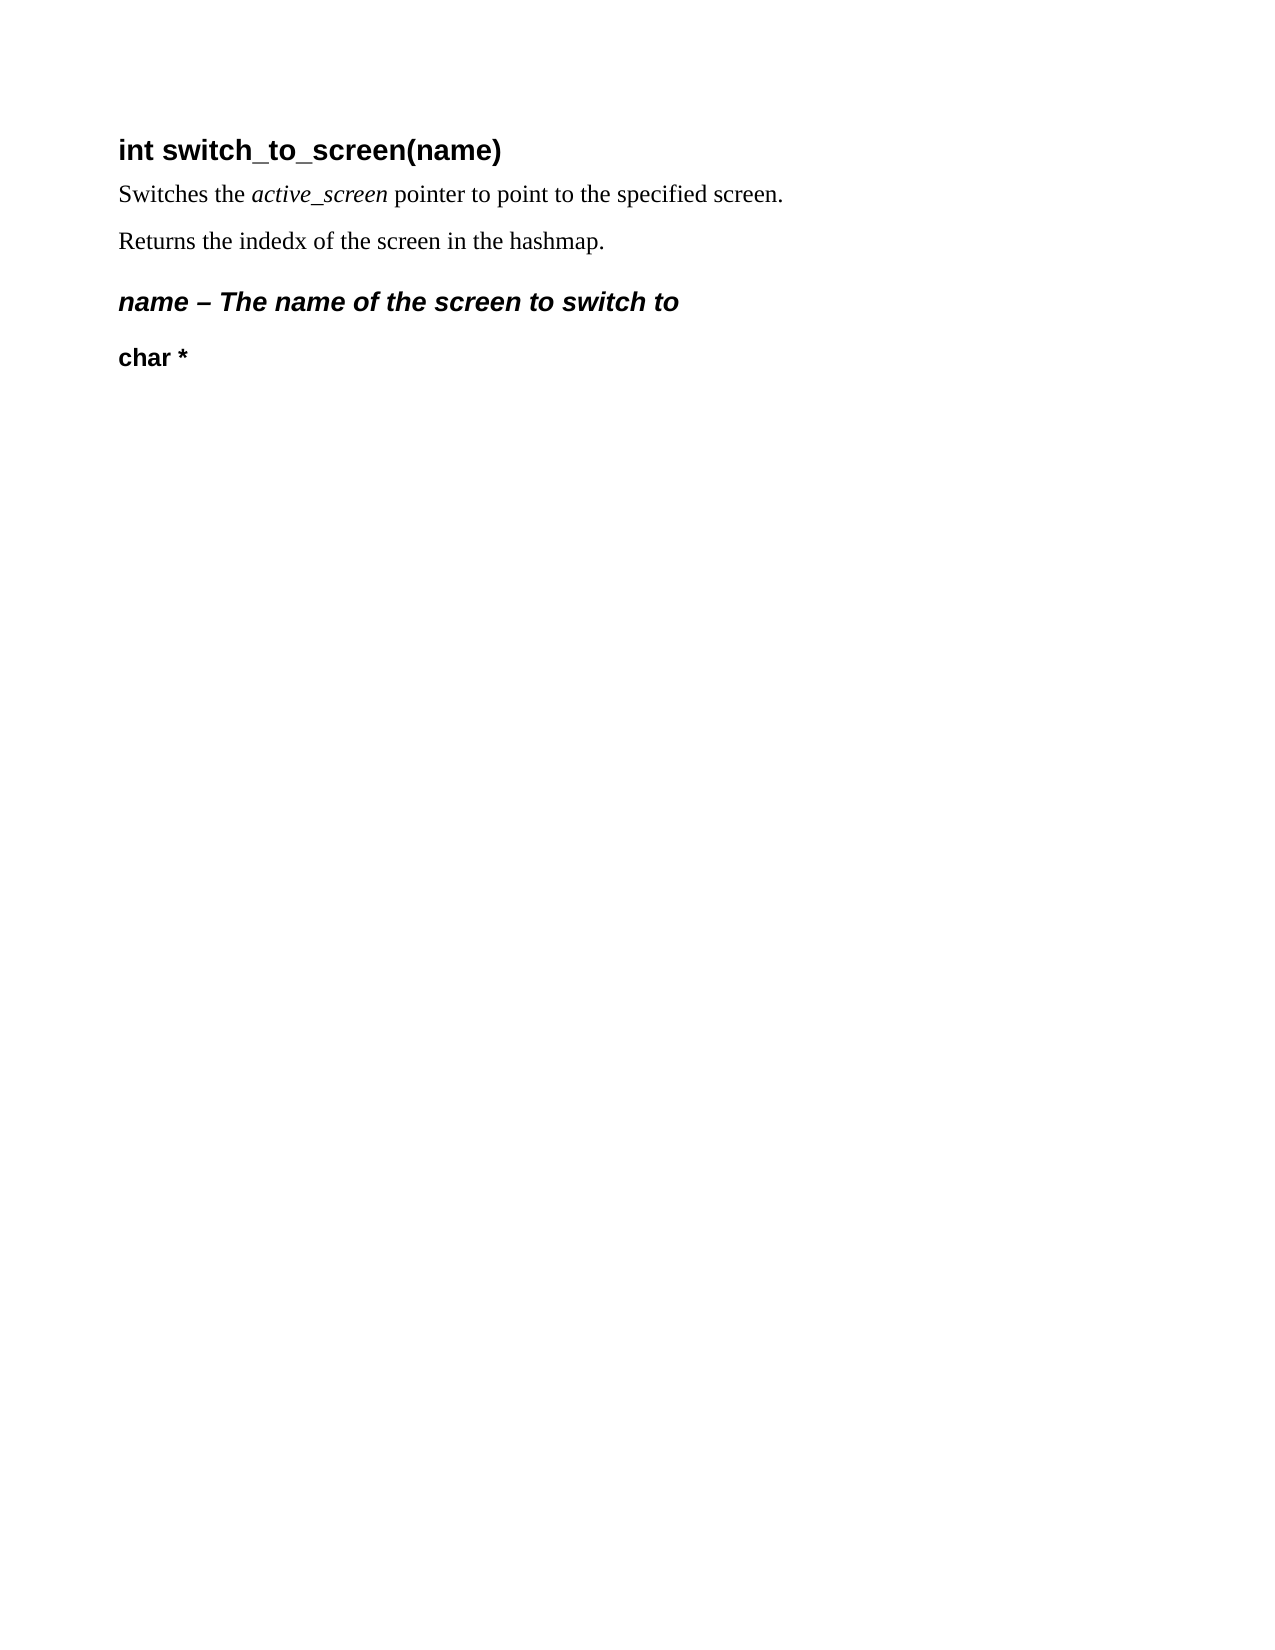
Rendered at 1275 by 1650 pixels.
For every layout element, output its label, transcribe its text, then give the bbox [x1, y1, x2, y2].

subtitle int switch_to_screen(name) [118, 133, 1157, 166]
text Returns the indedx of the screen in the hashmap. [118, 226, 1157, 255]
text Switches the active_screen pointer to point to the specified screen. [118, 179, 1157, 207]
subtitle name – The name of the screen to switch to [118, 286, 1157, 318]
subtitle char * [118, 343, 1157, 371]
